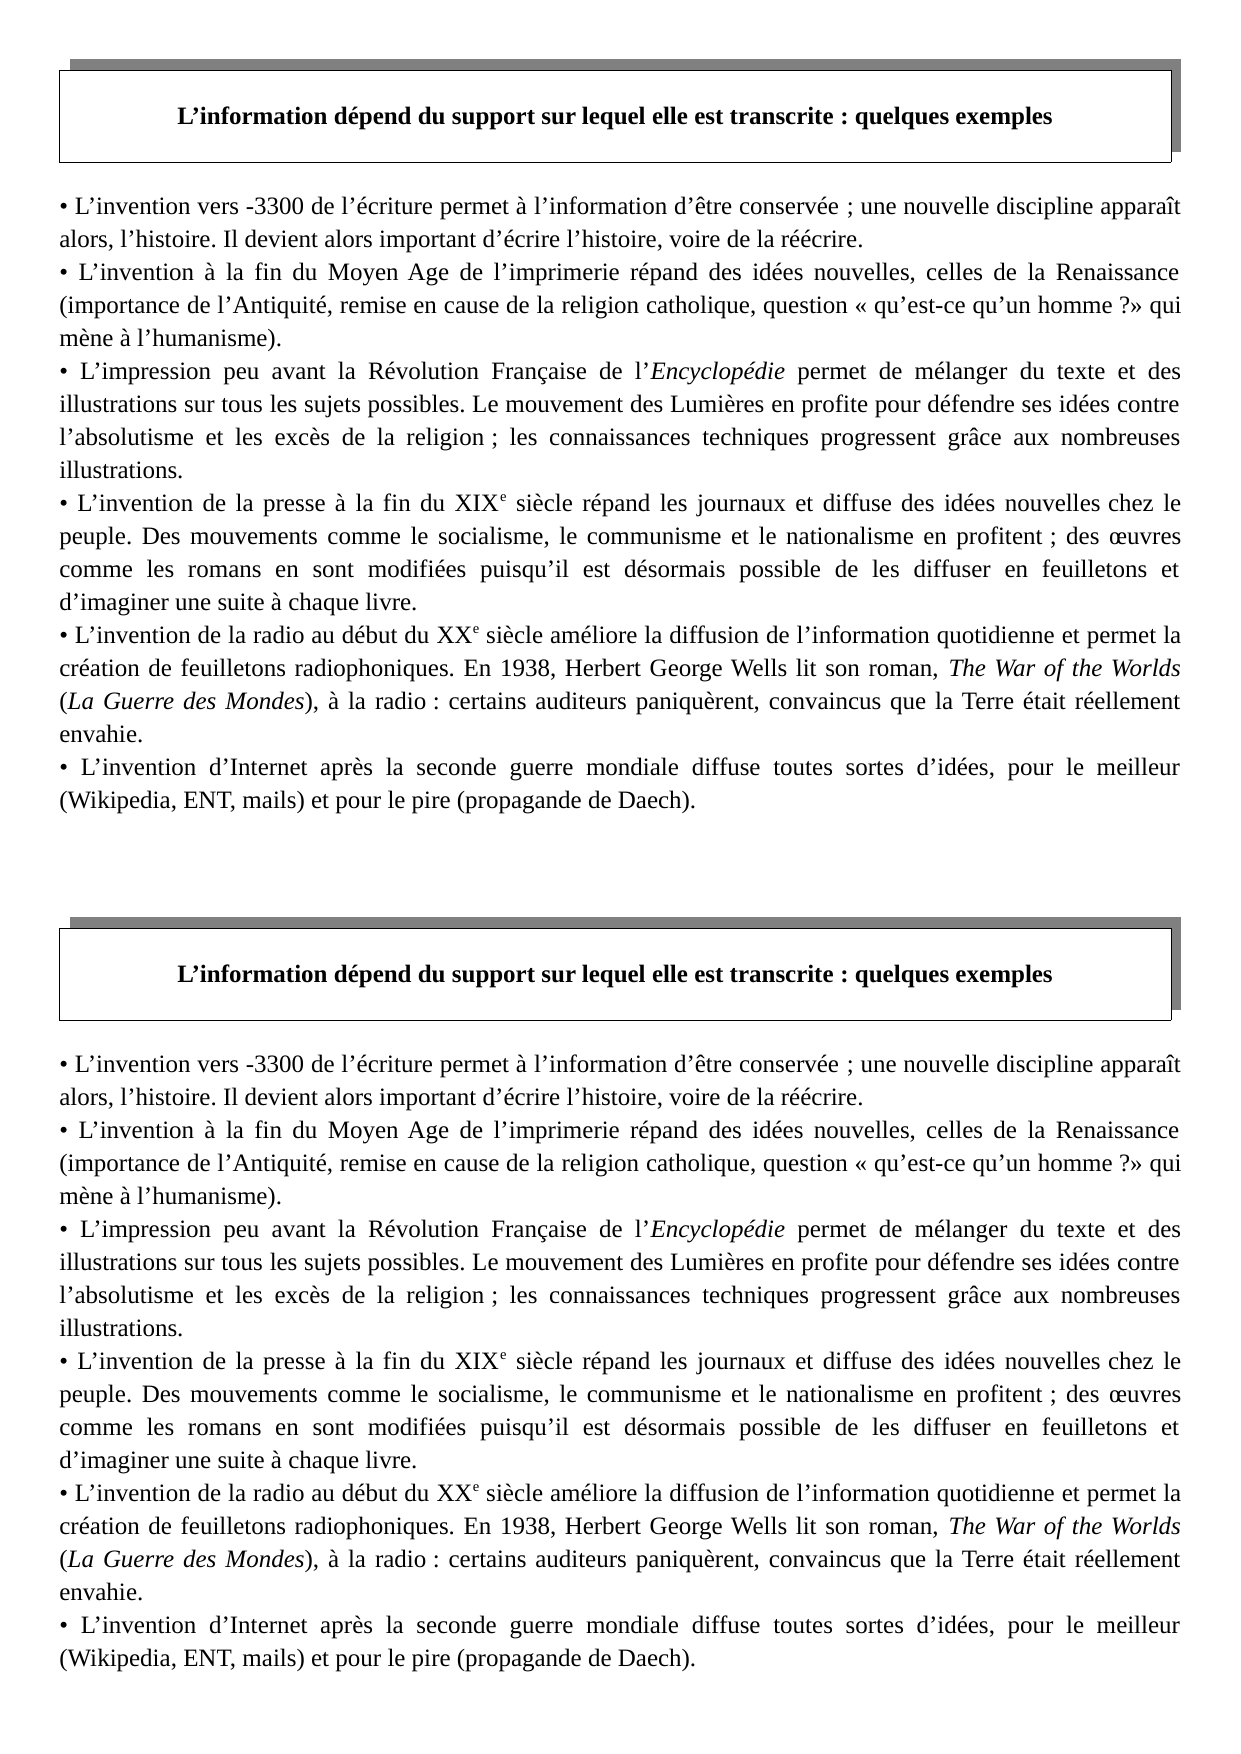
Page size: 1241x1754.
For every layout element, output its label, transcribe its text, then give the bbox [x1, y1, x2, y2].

text • L’invention vers -3300 de l’écriture permet à l’information d’être conservée ; une nouvelle discipline apparaît alors, l’histoire. Il devient alors important d’écrire l’histoire, voire de la réécrire. [59, 191, 1181, 252]
text • L’invention d’Internet après la seconde guerre mondiale diffuse toutes sortes d’idées, pour le meilleur (Wikipedia, ENT, mails) et pour le pire (propagande de Daech). [59, 752, 1181, 814]
text • L’invention à la fin du Moyen Age de l’imprimerie répand des idées nouvelles, celles de la Renaissance (importance de l’Antiquité, remise en cause de la religion catholique, question « qu’est-ce qu’un homme ?» qui mène à l’humanisme). [59, 257, 1181, 352]
text • L’invention vers -3300 de l’écriture permet à l’information d’être conservée ; une nouvelle discipline apparaît alors, l’histoire. Il devient alors important d’écrire l’histoire, voire de la réécrire. [59, 1049, 1181, 1111]
text • L’invention d’Internet après la seconde guerre mondiale diffuse toutes sortes d’idées, pour le meilleur (Wikipedia, ENT, mails) et pour le pire (propagande de Daech). [59, 1610, 1181, 1672]
text L’information dépend du support sur lequel elle est transcrite : quelques exemples [60, 957, 1171, 988]
text L’information dépend du support sur lequel elle est transcrite : quelques exemples [60, 98, 1171, 130]
text • L’impression peu avant la Révolution Française de l’Encyclopédie permet de mélanger du texte et des illustrations sur tous les sujets possibles. Le mouvement des Lumières en profite pour défendre ses idées contre l’absolutisme et les excès de la religion ; les connaissances techniques progressent grâce aux nombreuses illustrations. [59, 356, 1181, 484]
text • L’invention de la radio au début du XXe siècle améliore la diffusion de l’information quotidienne et permet la création de feuilletons radiophoniques. En 1938, Herbert George Wells lit son roman, The War of the Worlds (La Guerre des Mondes), à la radio : certains auditeurs paniquèrent, convaincus que la Terre était réellement envahie. [59, 1478, 1181, 1606]
text • L’impression peu avant la Révolution Française de l’Encyclopédie permet de mélanger du texte et des illustrations sur tous les sujets possibles. Le mouvement des Lumières en profite pour défendre ses idées contre l’absolutisme et les excès de la religion ; les connaissances techniques progressent grâce aux nombreuses illustrations. [59, 1214, 1181, 1342]
text • L’invention à la fin du Moyen Age de l’imprimerie répand des idées nouvelles, celles de la Renaissance (importance de l’Antiquité, remise en cause de la religion catholique, question « qu’est-ce qu’un homme ?» qui mène à l’humanisme). [59, 1115, 1181, 1210]
text • L’invention de la presse à la fin du XIXe siècle répand les journaux et diffuse des idées nouvelles chez le peuple. Des mouvements comme le socialisme, le communisme et le nationalisme en profitent ; des œuvres comme les romans en sont modifiées puisqu’il est désormais possible de les diffuser en feuilletons et d’imaginer une suite à chaque livre. [59, 488, 1181, 616]
text • L’invention de la presse à la fin du XIXe siècle répand les journaux et diffuse des idées nouvelles chez le peuple. Des mouvements comme le socialisme, le communisme et le nationalisme en profitent ; des œuvres comme les romans en sont modifiées puisqu’il est désormais possible de les diffuser en feuilletons et d’imaginer une suite à chaque livre. [59, 1346, 1181, 1474]
text • L’invention de la radio au début du XXe siècle améliore la diffusion de l’information quotidienne et permet la création de feuilletons radiophoniques. En 1938, Herbert George Wells lit son roman, The War of the Worlds (La Guerre des Mondes), à la radio : certains auditeurs paniquèrent, convaincus que la Terre était réellement envahie. [59, 620, 1181, 748]
